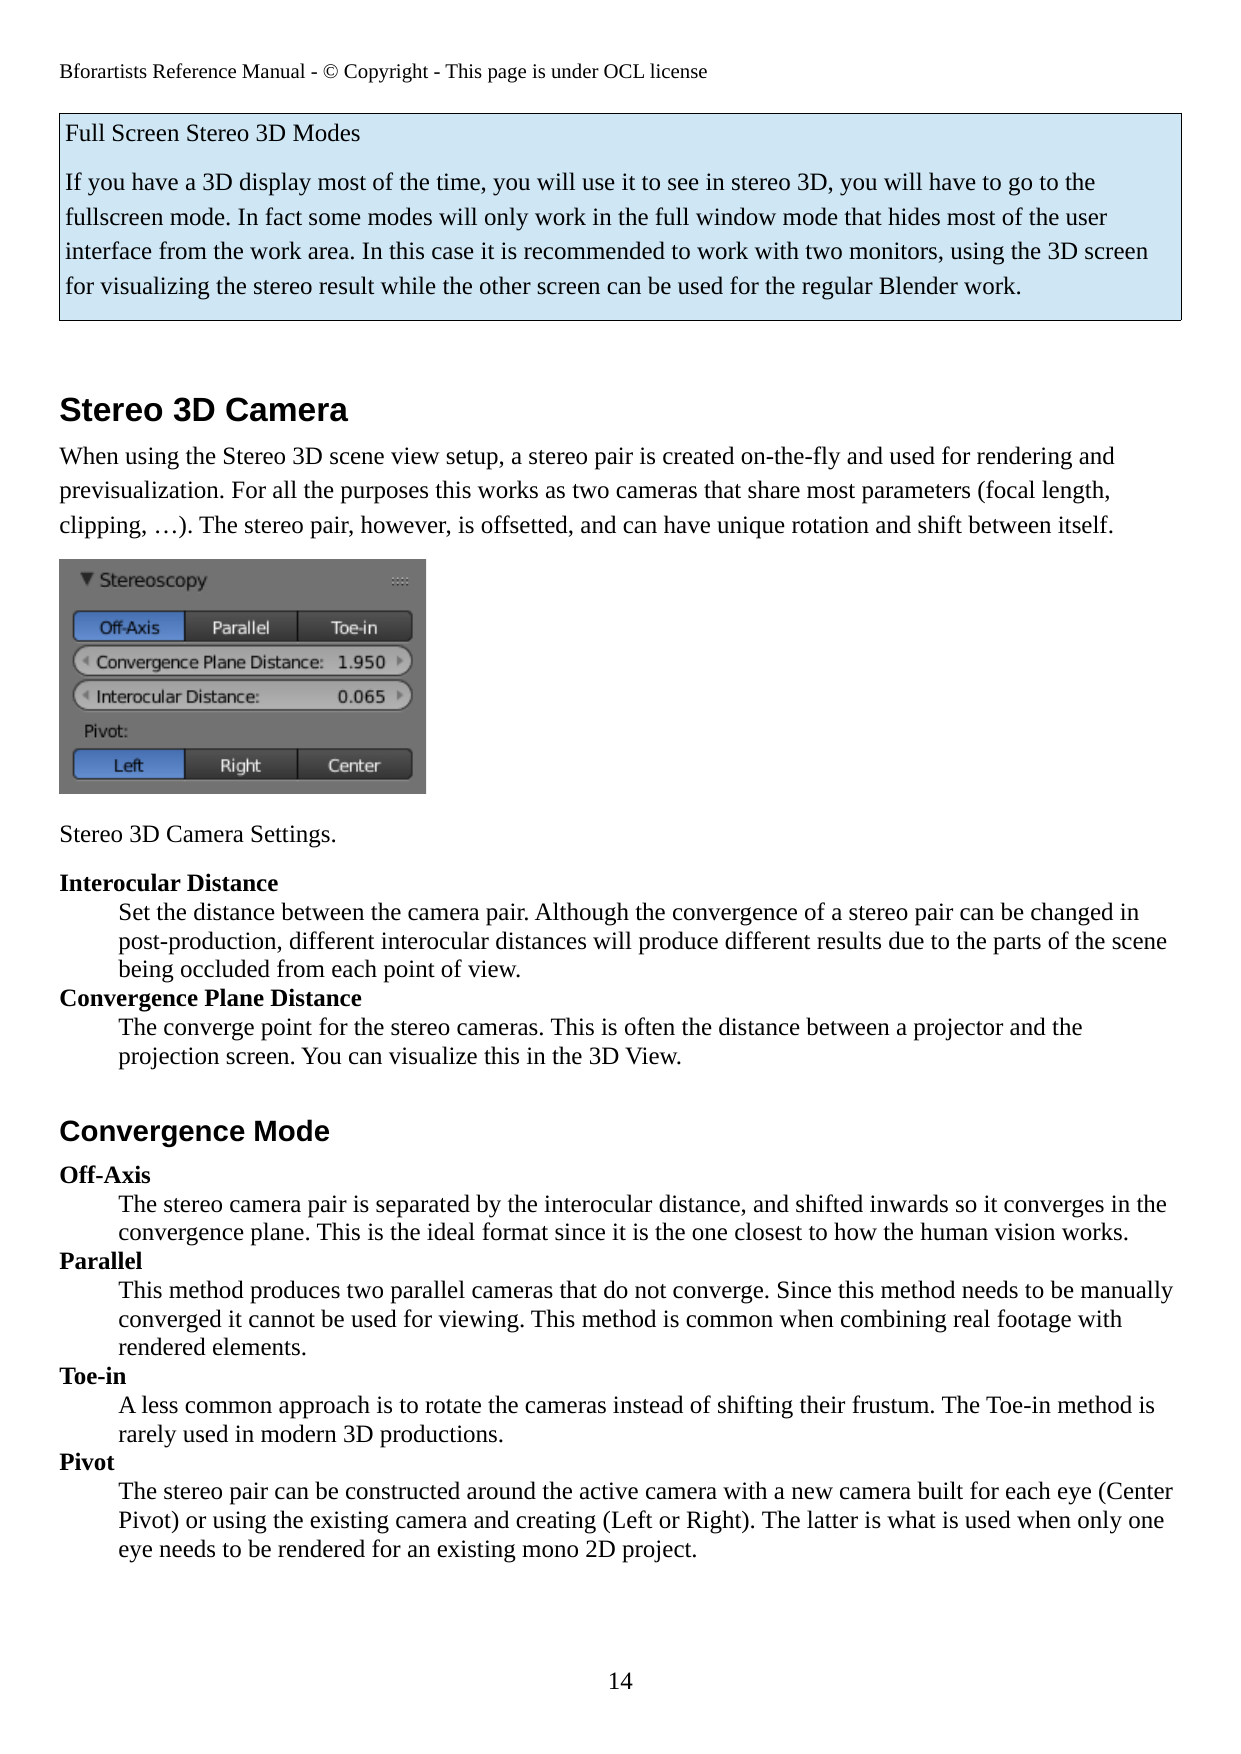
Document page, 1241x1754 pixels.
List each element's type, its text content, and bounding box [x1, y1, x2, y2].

subtitle Off-Axis [59, 1160, 1181, 1189]
table_cell Full Screen Stereo 3D Modes If you have a 3D display most of the time, you will use it to see in stereo 3D, you will have to go to the fullscreen mode. In fact some modes will only work in the full window mode that hides most of the user interface from the work area. In this case it is recommended to work with two monitors, using the 3D screen for visualizing the stereo result while the other screen can be used for the regular Blender work. [60, 114, 1181, 320]
subtitle Convergence Mode [59, 1114, 1181, 1147]
list Set the distance between the camera pair. Although the convergence of a stereo pair can be changed in post-production, different interocular distances will produce different results due to the parts of the scene being occluded from each point of view. [118, 897, 1181, 983]
subtitle Stereo 3D Camera [59, 390, 1181, 429]
subtitle Pivot [59, 1447, 1181, 1476]
list The stereo camera pair is separated by the interocular distance, and shifted inwards so it converges in the convergence plane. This is the ideal format since it is the one closest to how the human vision works. [118, 1189, 1181, 1246]
list A less common approach is to rotate the cameras instead of shifting their frustum. The Toe-in method is rarely used in modern 3D productions. [118, 1390, 1181, 1447]
list The converge point for the stereo cameras. This is often the distance between a projector and the projection screen. You can visualize this in the 3D View. [118, 1012, 1181, 1069]
subtitle Toe-in [59, 1361, 1181, 1390]
list This method produces two parallel cameras that do not converge. Since this method needs to be manually converged it cannot be used for viewing. This method is common when combining real footage with rendered elements. [118, 1275, 1181, 1361]
subtitle Interocular Distance [59, 868, 1181, 897]
text When using the Stereo 3D scene view setup, a stereo pair is created on-the-fly and used for rendering and previsualization. For all the purposes this works as two cameras that share most parameters (focal length, clipping, …). The stereo pair, however, is offsetted, and can have unique rotation and shift between itself. [59, 441, 1181, 539]
subtitle Convergence Plane Distance [59, 983, 1181, 1012]
subtitle Parallel [59, 1246, 1181, 1275]
text Stereo 3D Camera Settings. [59, 819, 1181, 848]
list The stereo pair can be constructed around the active camera with a new camera built for each eye (Center Pivot) or using the existing camera and creating (Left or Right). The latter is what is used when only one eye needs to be rendered for an existing mono 2D project. [118, 1476, 1181, 1562]
picture [59, 559, 427, 794]
